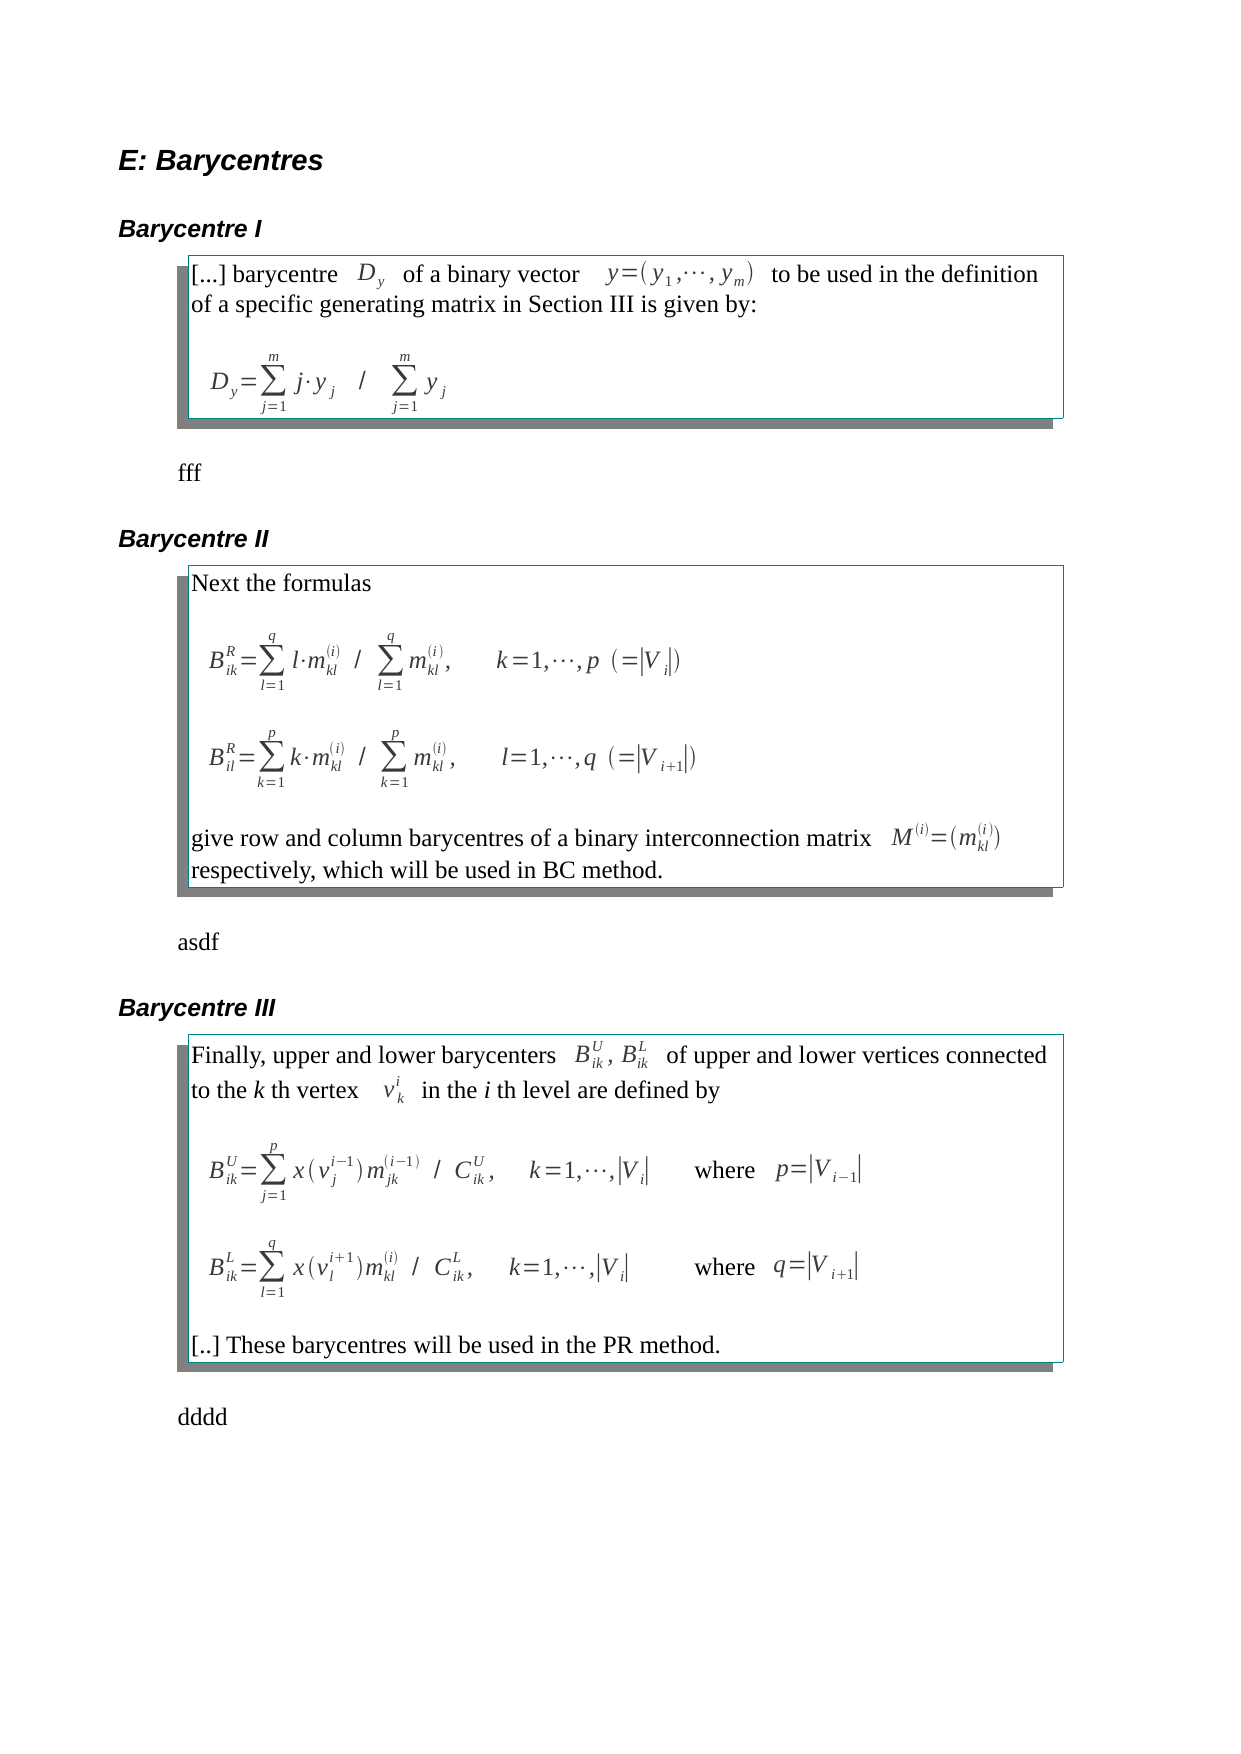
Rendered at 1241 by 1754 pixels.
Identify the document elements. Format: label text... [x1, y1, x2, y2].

text asdf [118, 927, 1122, 956]
text Finally, upper and lower barycentersof upper and lower vertices connected to the k th vertex in the i th level are defined by [189, 1035, 1063, 1107]
text dddd [118, 1402, 1122, 1430]
subtitle E: Barycentres [118, 143, 1122, 177]
text fff [118, 458, 1122, 487]
subtitle Barycentre III [118, 993, 1122, 1022]
text [...] barycentreof a binary vector to be used in the definition of a specific generating matrix in Section III is given by: [189, 256, 1063, 318]
text Next the formulas [189, 566, 1063, 597]
subtitle Barycentre II [118, 524, 1122, 553]
subtitle Barycentre I [118, 214, 1122, 243]
text give row and column barycentres of a binary interconnection matrixrespectively, which will be used in BC method. [189, 817, 1063, 887]
text where [189, 1133, 1063, 1203]
text [..] These barycentres will be used in the PR method. [189, 1327, 1063, 1362]
text where [189, 1230, 1063, 1300]
